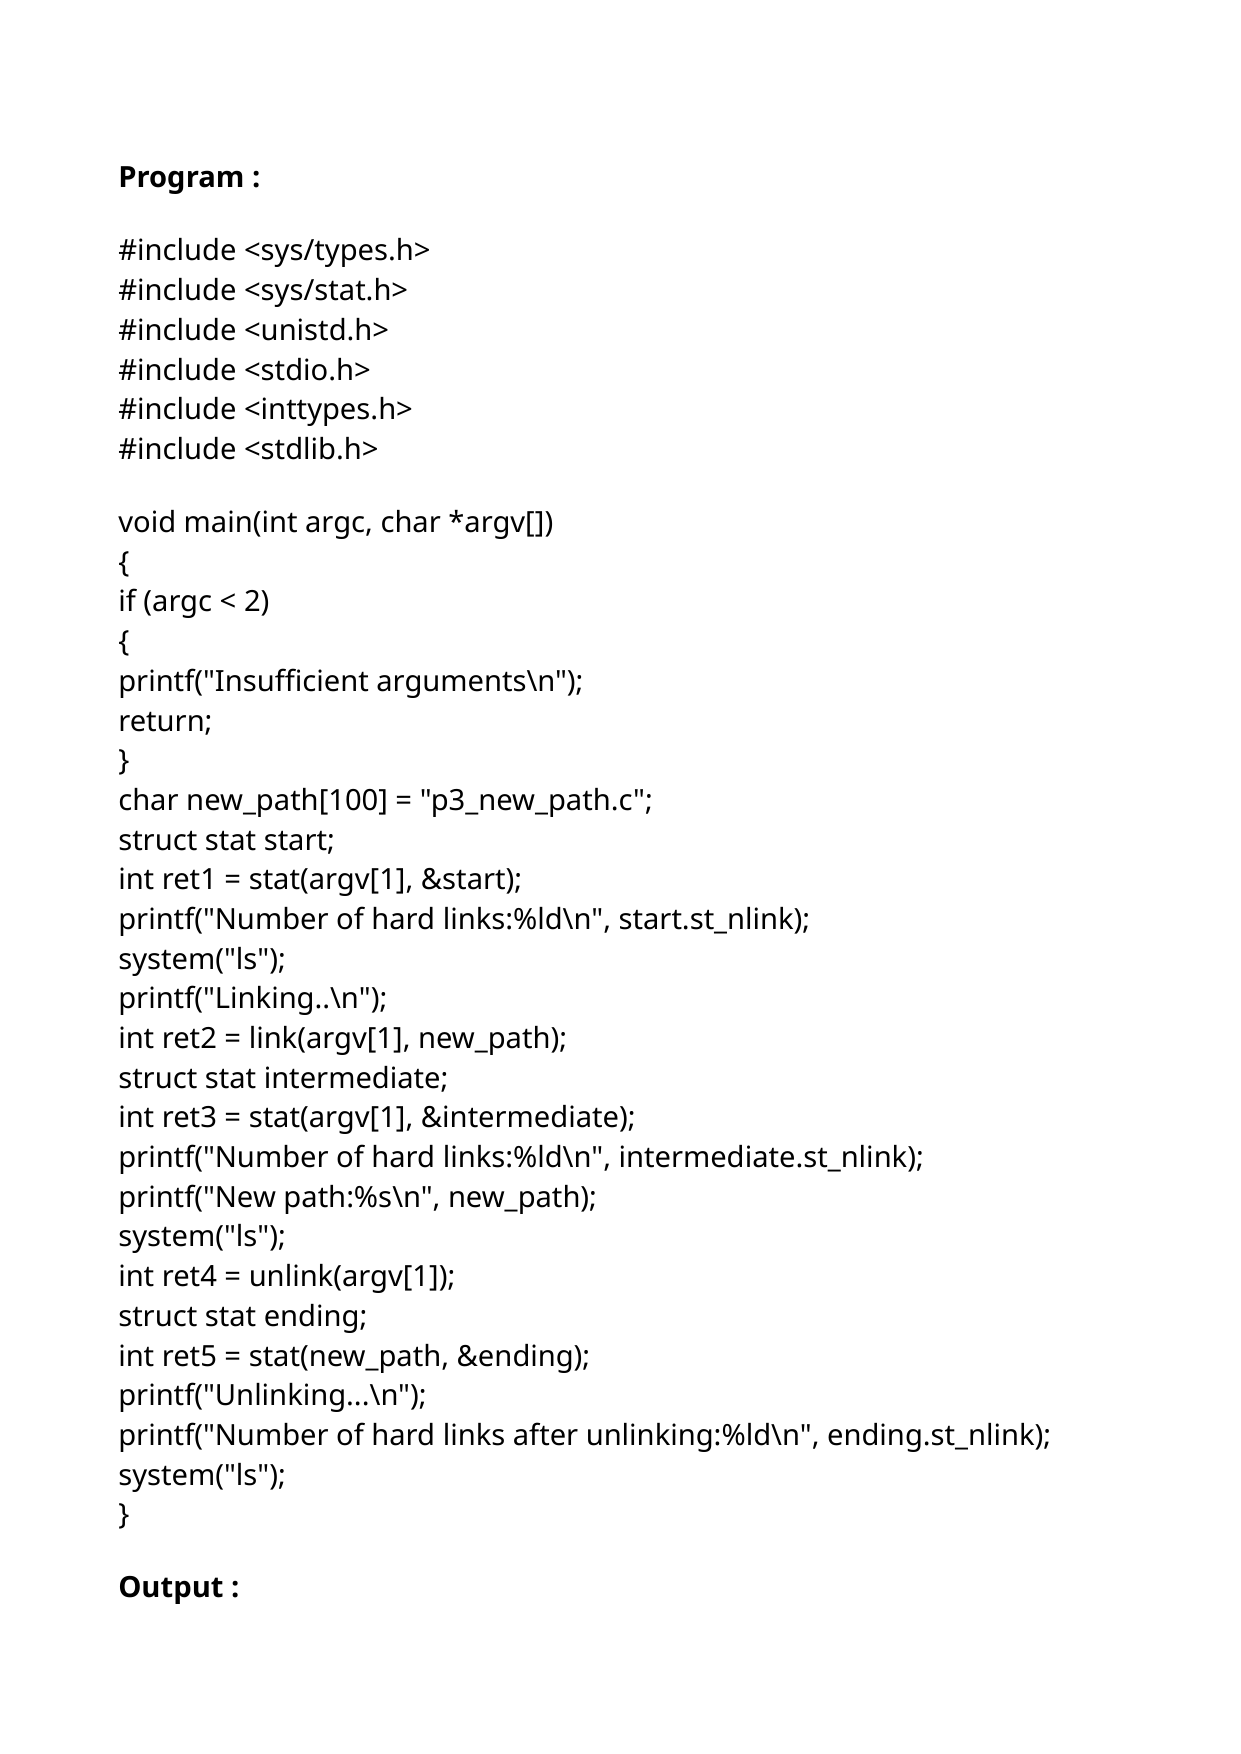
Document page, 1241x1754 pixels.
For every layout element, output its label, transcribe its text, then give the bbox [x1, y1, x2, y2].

text #include <sys/stat.h> [118, 269, 1122, 309]
text int ret3 = stat(argv[1], &intermediate); [118, 1097, 1122, 1136]
text char new_path[100] = "p3_new_path.c"; [118, 779, 1122, 819]
text #include <inttypes.h> [118, 388, 1122, 428]
text { [118, 620, 1122, 660]
text #include <stdlib.h> [118, 428, 1122, 468]
text system("ls"); [118, 1454, 1122, 1493]
text system("ls"); [118, 938, 1122, 978]
text int ret4 = unlink(argv[1]); [118, 1255, 1122, 1295]
text void main(int argc, char *argv[]) [118, 501, 1122, 541]
text printf("Unlinking...\n"); [118, 1374, 1122, 1414]
text { [118, 541, 1122, 581]
text struct stat start; [118, 819, 1122, 858]
text system("ls"); [118, 1216, 1122, 1255]
text #include <unistd.h> [118, 309, 1122, 349]
text } [118, 1493, 1122, 1533]
text Program : [118, 156, 1122, 196]
text #include <stdio.h> [118, 349, 1122, 388]
text return; [118, 700, 1122, 739]
text #include <sys/types.h> [118, 230, 1122, 269]
text int ret2 = link(argv[1], new_path); [118, 1017, 1122, 1057]
text struct stat intermediate; [118, 1057, 1122, 1097]
text printf("Number of hard links:%ld\n", start.st_nlink); [118, 898, 1122, 938]
text int ret5 = stat(new_path, &ending); [118, 1335, 1122, 1374]
text printf("Linking..\n"); [118, 978, 1122, 1017]
text printf("Number of hard links:%ld\n", intermediate.st_nlink); [118, 1136, 1122, 1176]
text Output : [118, 1567, 1122, 1606]
text int ret1 = stat(argv[1], &start); [118, 858, 1122, 898]
text if (argc < 2) [118, 581, 1122, 620]
text printf("New path:%s\n", new_path); [118, 1176, 1122, 1216]
text struct stat ending; [118, 1295, 1122, 1335]
text } [118, 739, 1122, 779]
text printf("Number of hard links after unlinking:%ld\n", ending.st_nlink); [118, 1414, 1122, 1454]
text printf("Insufficient arguments\n"); [118, 660, 1122, 700]
